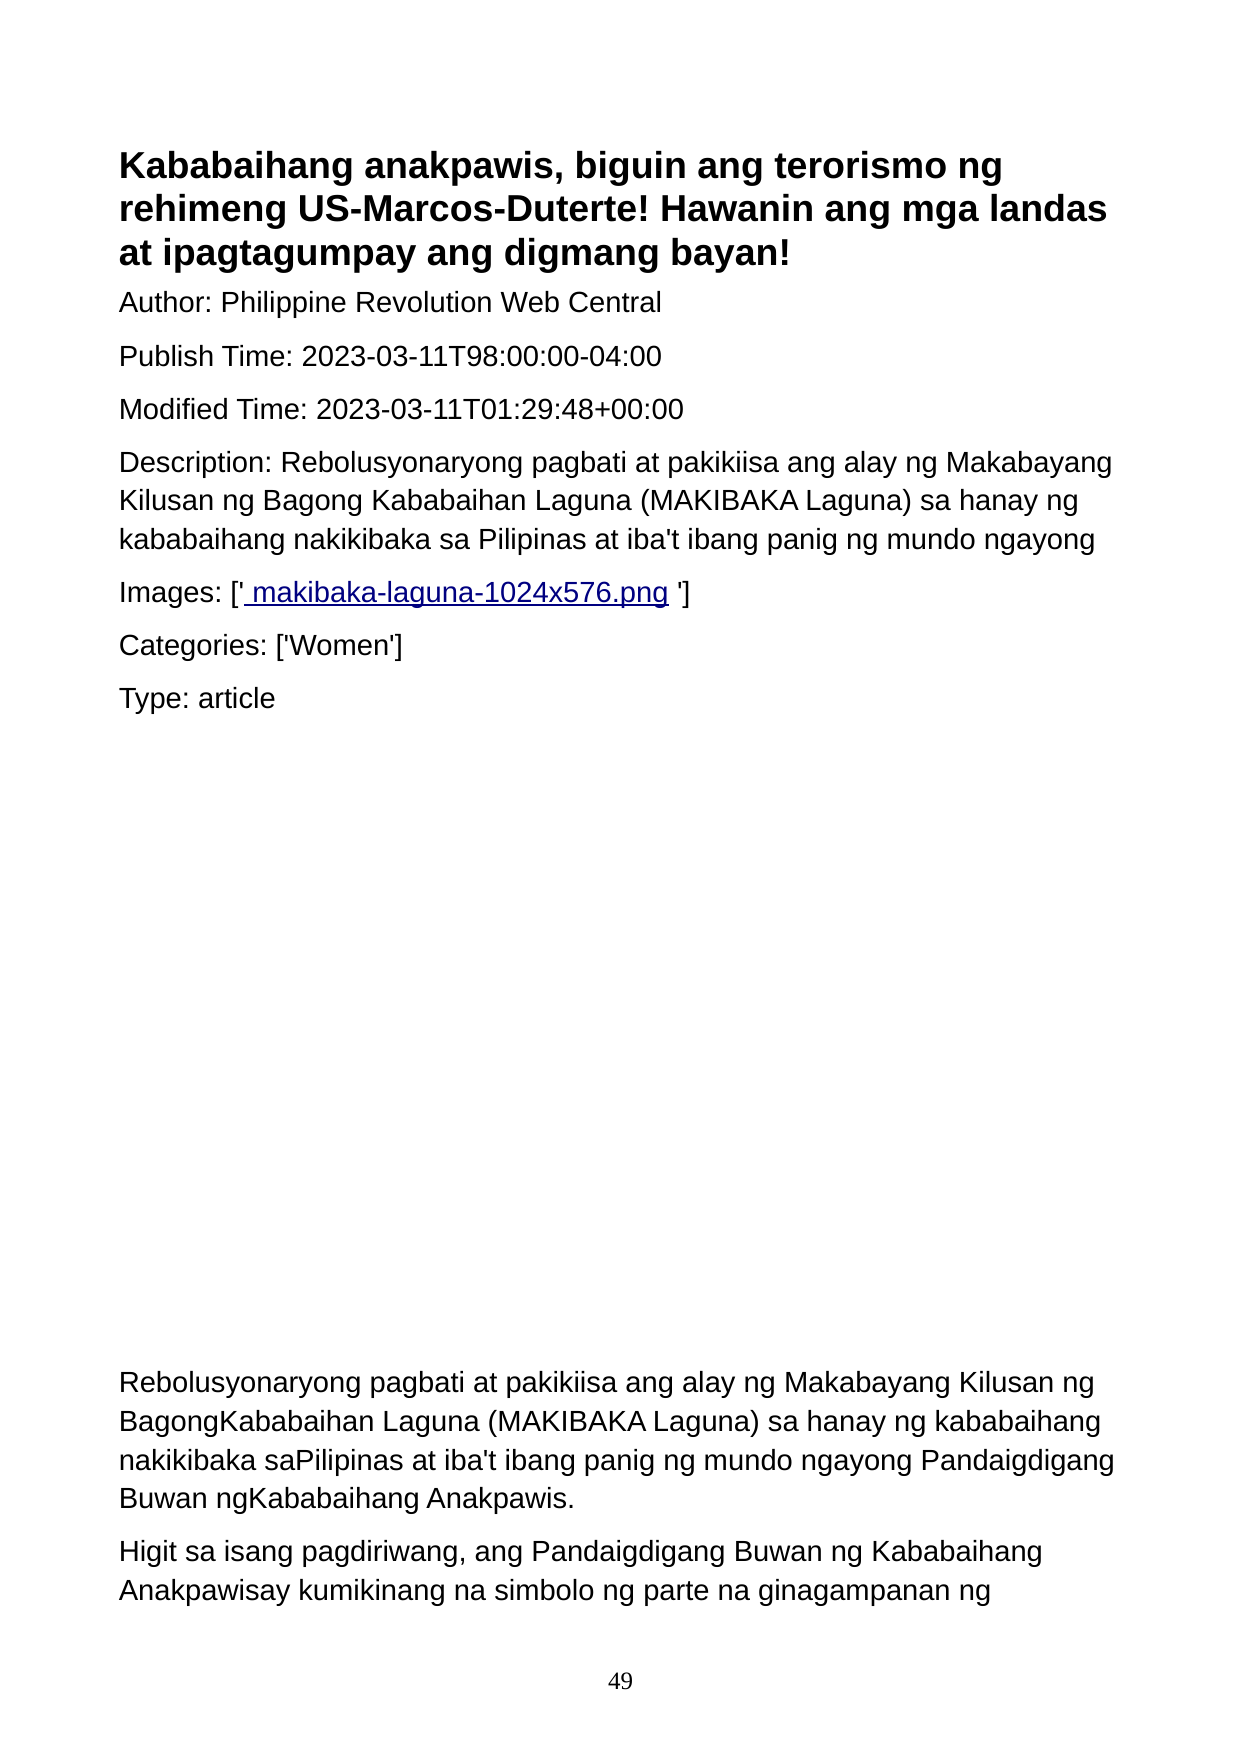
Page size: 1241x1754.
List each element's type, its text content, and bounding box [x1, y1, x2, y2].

text Categories: ['Women'] [118, 628, 1122, 662]
subtitle Kababaihang anakpawis, biguin ang terorismo ng rehimeng US-Marcos-Duterte! Hawanin ang mga landas at ipagtagumpay ang digmang bayan! [118, 143, 1122, 273]
text Rebolusyonaryong pagbati at pakikiisa ang alay ng Makabayang Kilusan ng BagongKababaihan Laguna (MAKIBAKA Laguna) sa hanay ng kababaihang nakikibaka saPilipinas at iba't ibang panig ng mundo ngayong Pandaigdigang Buwan ngKababaihang Anakpawis. [118, 1366, 1122, 1515]
text Publish Time: 2023-03-11T98:00:00-04:00 [118, 338, 1122, 372]
text Higit sa isang pagdiriwang, ang Pandaigdigang Buwan ng Kababaihang Anakpawisay kumikinang na simbolo ng parte na ginagampanan ng [118, 1534, 1122, 1606]
text Type: article [118, 681, 1122, 715]
text Modified Time: 2023-03-11T01:29:48+00:00 [118, 392, 1122, 425]
text Author: Philippine Revolution Web Central [118, 285, 1122, 319]
text Description: Rebolusyonaryong pagbati at pakikiisa ang alay ng Makabayang Kilusan ng Bagong Kababaihan Laguna (MAKIBAKA Laguna) sa hanay ng kababaihang nakikibaka sa Pilipinas at iba't ibang panig ng mundo ngayong [118, 445, 1122, 555]
text Images: [' makibaka-laguna-1024x576.png '] [118, 575, 1122, 608]
